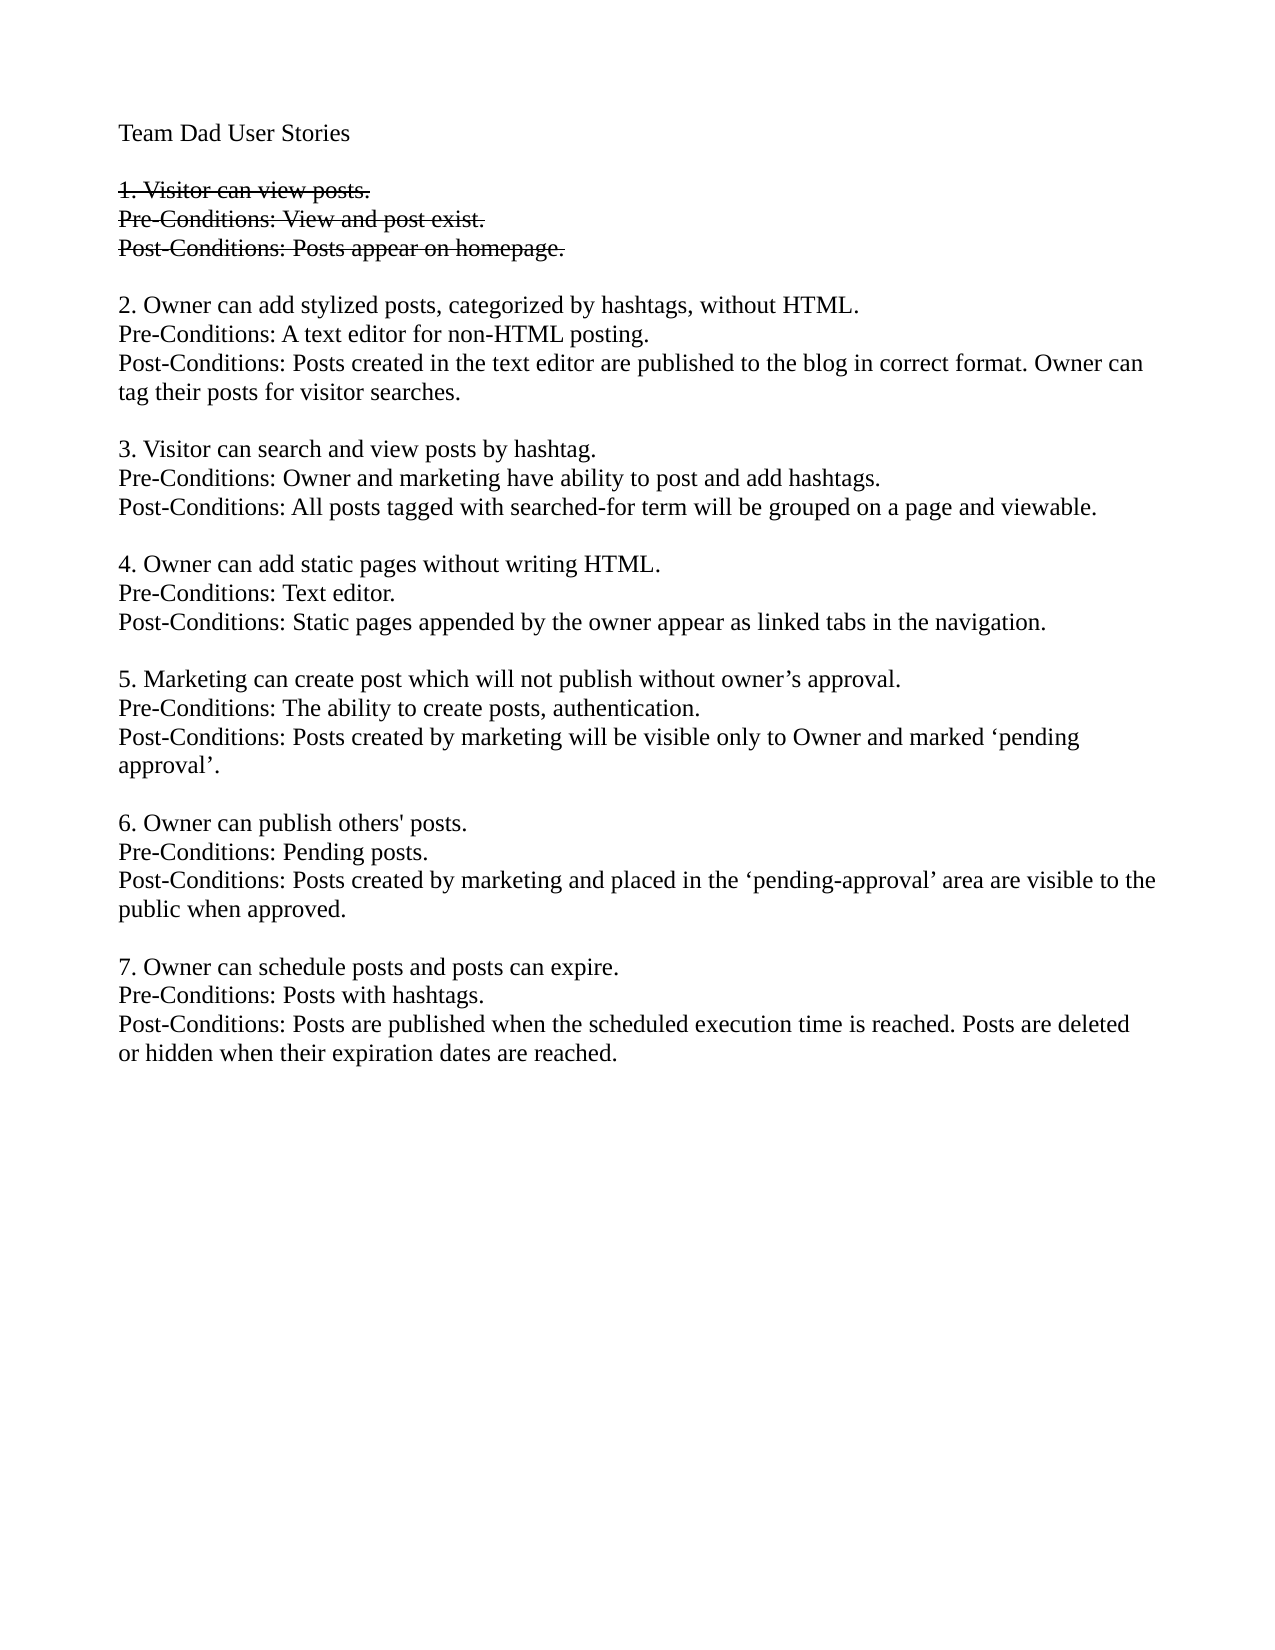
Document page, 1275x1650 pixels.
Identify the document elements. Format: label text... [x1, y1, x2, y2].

text Post-Conditions: All posts tagged with searched-for term will be grouped on a page and viewable. [118, 492, 1157, 521]
text Pre-Conditions: Owner and marketing have ability to post and add hashtags. [118, 463, 1157, 492]
text Post-Conditions: Static pages appended by the owner appear as linked tabs in the navigation. [118, 607, 1157, 636]
text Pre-Conditions: The ability to create posts, authentication. [118, 693, 1157, 722]
text Post-Conditions: Posts created in the text editor are published to the blog in correct format. Owner can tag their posts for visitor searches. [118, 348, 1157, 406]
text Team Dad User Stories [118, 118, 1157, 147]
text 6. Owner can publish others' posts. [118, 808, 1157, 837]
text Pre-Conditions: View and post exist. [118, 204, 1157, 233]
text Pre-Conditions: A text editor for non-HTML posting. [118, 319, 1157, 348]
text 5. Marketing can create post which will not publish without owner’s approval. [118, 664, 1157, 693]
text Pre-Conditions: Text editor. [118, 578, 1157, 607]
text 7. Owner can schedule posts and posts can expire. [118, 952, 1157, 981]
text 3. Visitor can search and view posts by hashtag. [118, 434, 1157, 463]
text 4. Owner can add static pages without writing HTML. [118, 549, 1157, 578]
text Post-Conditions: Posts appear on homepage. [118, 233, 1157, 262]
text Pre-Conditions: Pending posts. [118, 837, 1157, 866]
text Post-Conditions: Posts are published when the scheduled execution time is reached. Posts are deleted or hidden when their expiration dates are reached. [118, 1009, 1157, 1067]
text Post-Conditions: Posts created by marketing will be visible only to Owner and marked ‘pending approval’. [118, 722, 1157, 779]
text Post-Conditions: Posts created by marketing and placed in the ‘pending-approval’ area are visible to the public when approved. [118, 866, 1157, 923]
text Pre-Conditions: Posts with hashtags. [118, 981, 1157, 1009]
text 1. Visitor can view posts. [118, 176, 1157, 204]
text 2. Owner can add stylized posts, categorized by hashtags, without HTML. [118, 291, 1157, 319]
